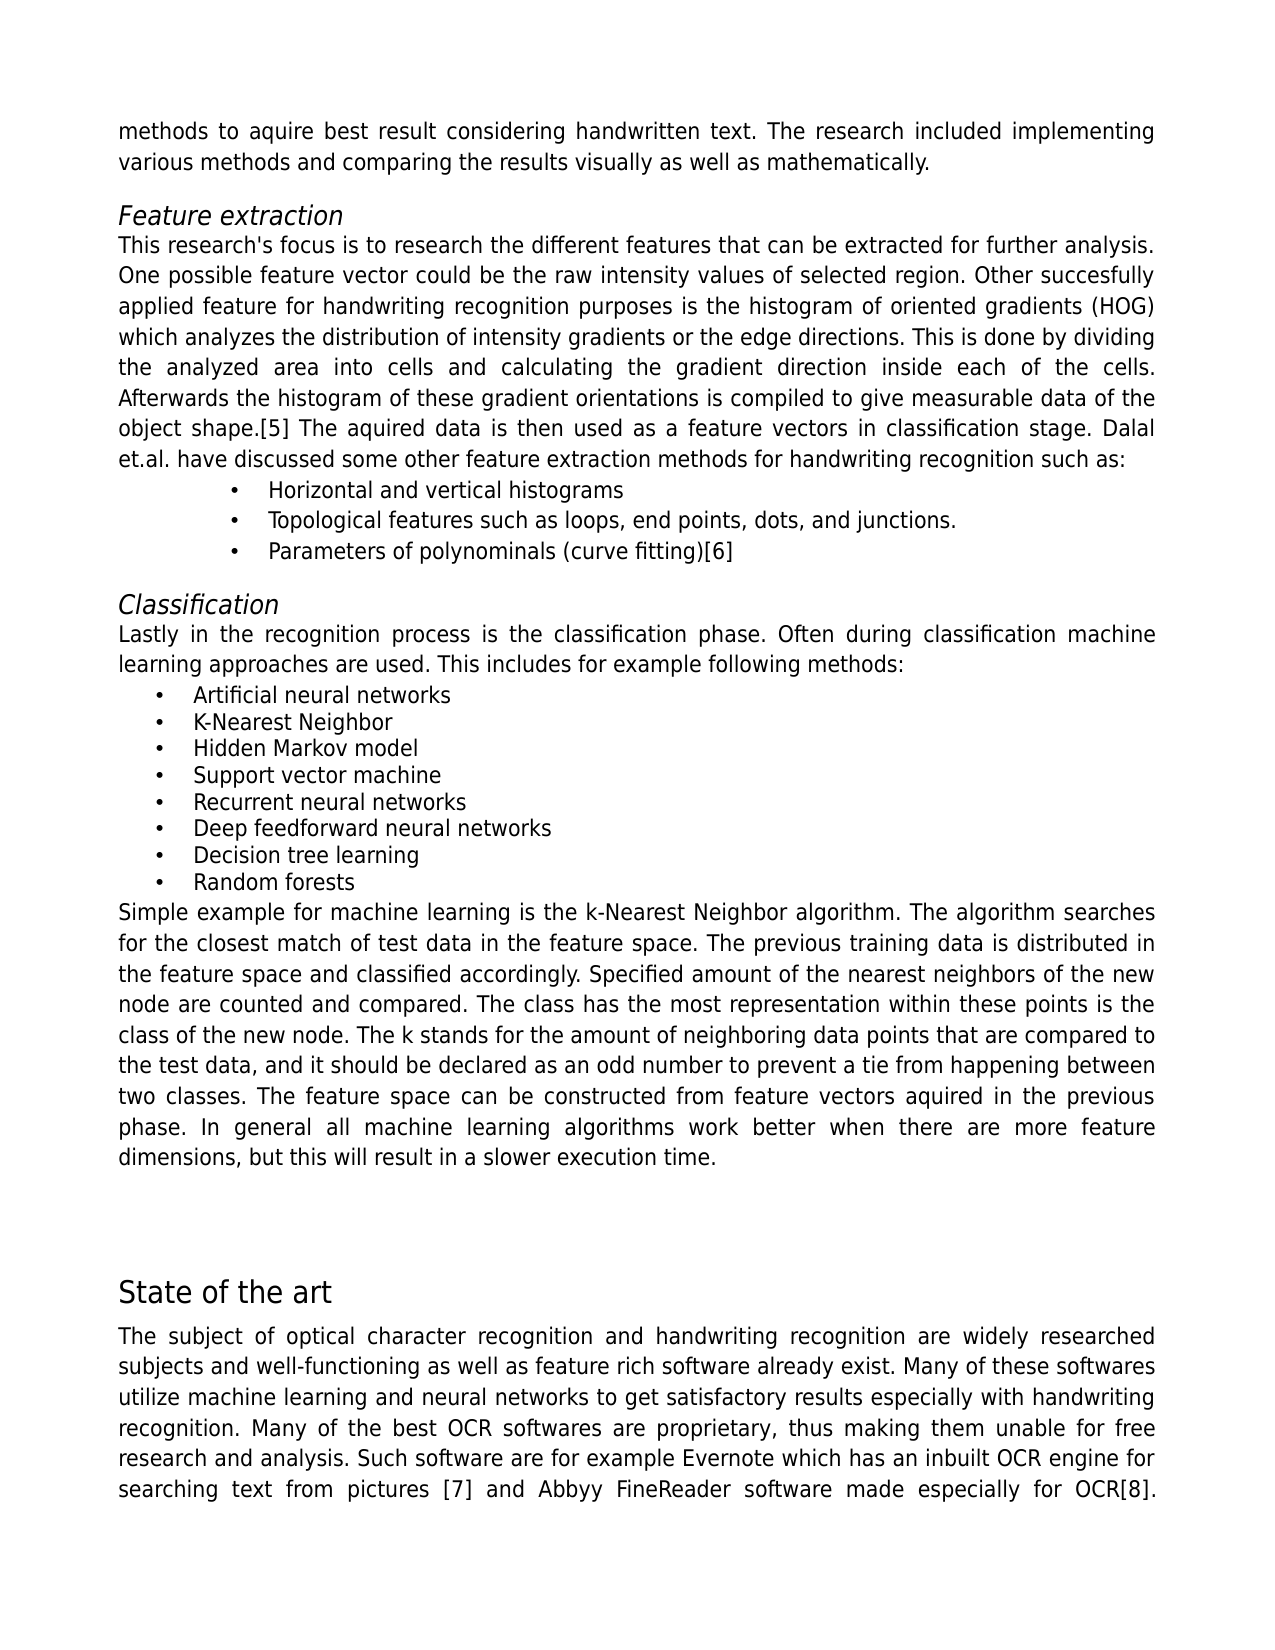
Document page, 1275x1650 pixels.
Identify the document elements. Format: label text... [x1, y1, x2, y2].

list K-Nearest Neighbor [156, 709, 1157, 736]
list Decision tree learning [156, 842, 1157, 869]
subtitle Classification [118, 589, 1157, 621]
list Parameters of polynominals (curve fitting)[6]⁠ [231, 538, 1157, 565]
subtitle State of the art [118, 1274, 1157, 1310]
list Recurrent neural networks [156, 789, 1157, 816]
list Simple example for machine learning is the k-Nearest Neighbor algorithm. The algorithm searches for the closest match of test data in the feature space. The previous training data is distributed in the feature space and classified accordingly. Specified amount of the nearest neighbors of the new node are counted and compared. The class has the most representation within these points is the class of the new node. The k stands for the amount of neighboring data points that are compared to the test data, and it should be declared as an odd number to prevent a tie from happening between two classes. The feature space can be constructed from feature vectors aquired in the previous phase. In general all machine learning algorithms work better when there are more feature dimensions, but this will result in a slower execution time. [118, 899, 1157, 1171]
text This research's focus is to research the different features that can be extracted for further analysis. One possible feature vector could be the raw intensity values of selected region. Other succesfully applied feature for handwriting recognition purposes is the histogram of oriented gradients (HOG) which analyzes the distribution of intensity gradients or the edge directions. This is done by dividing the analyzed area into cells and calculating the gradient direction inside each of the cells. Afterwards the histogram of these gradient orientations is compiled to give measurable data of the object shape.[5]⁠ The aquired data is then used as a feature vectors in classification stage. Dalal et.al. have discussed some other feature extraction methods for handwriting recognition such as: [118, 232, 1157, 473]
list Deep feedforward neural networks [156, 816, 1157, 842]
list Hidden Markov model [156, 736, 1157, 762]
list Horizontal and vertical histograms [231, 477, 1157, 503]
text Lastly in the recognition process is the classification phase. Often during classification machine learning approaches are used. This includes for example following methods: [118, 621, 1157, 678]
list Topological features such as loops, end points, dots, and junctions. [231, 507, 1157, 534]
list Artificial neural networks [156, 682, 1157, 709]
subtitle Feature extraction [118, 200, 1157, 232]
list Support vector machine [156, 762, 1157, 789]
text The subject of optical character recognition and handwriting recognition are widely researched subjects and well-functioning as well as feature rich software already exist. Many of these softwares utilize machine learning and neural networks to get satisfactory results especially with handwriting recognition. Many of the best OCR softwares are proprietary, thus making them unable for free research and analysis. Such software are for example Evernote which has an inbuilt OCR engine for searching text from pictures [7]⁠ and Abbyy FineReader software made especially for OCR[8]⁠. [118, 1323, 1157, 1503]
list Random forests [156, 869, 1157, 896]
text methods to aquire best result considering handwritten text. The research included implementing various methods and comparing the results visually as well as mathematically. [118, 118, 1157, 175]
